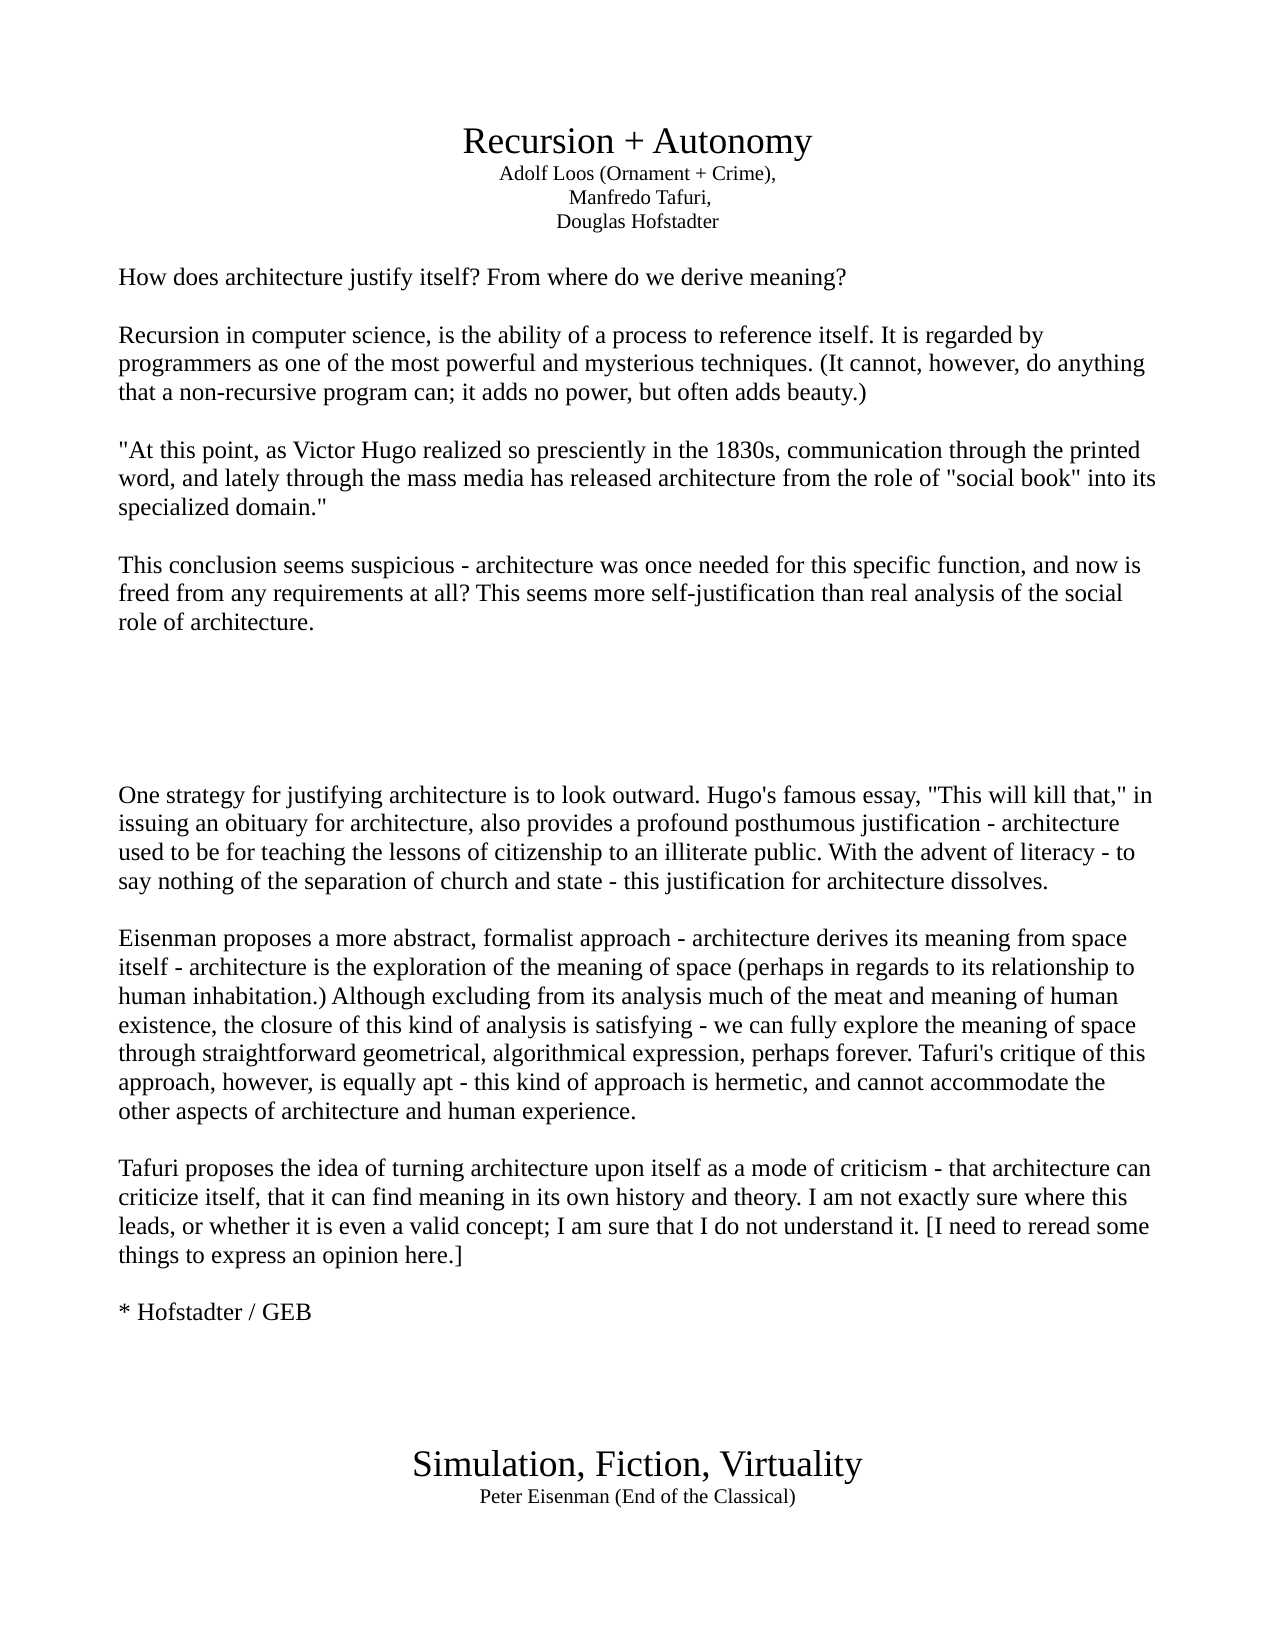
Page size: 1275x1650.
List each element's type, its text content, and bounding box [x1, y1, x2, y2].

text Simulation, Fiction, Virtuality [118, 1441, 1157, 1484]
text One strategy for justifying architecture is to look outward. Hugo's famous essay, "This will kill that," in issuing an obituary for architecture, also provides a profound posthumous justification - architecture used to be for teaching the lessons of citizenship to an illiterate public. With the advent of literacy - to say nothing of the separation of church and state - this justification for architecture dissolves. [118, 780, 1157, 895]
text Recursion + Autonomy [118, 118, 1157, 161]
text Adolf Loos (Ornament + Crime), [118, 161, 1157, 185]
text * Hofstadter / GEB [118, 1297, 1157, 1326]
text How does architecture justify itself? From where do we derive meaning? [118, 262, 1157, 291]
text Eisenman proposes a more abstract, formalist approach - architecture derives its meaning from space itself - architecture is the exploration of the meaning of space (perhaps in regards to its relationship to human inhabitation.) Although excluding from its analysis much of the meat and meaning of human existence, the closure of this kind of analysis is satisfying - we can fully explore the meaning of space through straightforward geometrical, algorithmical expression, perhaps forever. Tafuri's critique of this approach, however, is equally apt - this kind of approach is hermetic, and cannot accommodate the other aspects of architecture and human experience. [118, 923, 1157, 1125]
text This conclusion seems suspicious - architecture was once needed for this specific function, and now is freed from any requirements at all? This seems more self-justification than real analysis of the social role of architecture. [118, 550, 1157, 636]
text Peter Eisenman (End of the Classical) [118, 1484, 1157, 1508]
text Manfredo Tafuri, [118, 185, 1157, 209]
text Recursion in computer science, is the ability of a process to reference itself. It is regarded by programmers as one of the most powerful and mysterious techniques. (It cannot, however, do anything that a non-recursive program can; it adds no power, but often adds beauty.) [118, 320, 1157, 406]
text Tafuri proposes the idea of turning architecture upon itself as a mode of criticism - that architecture can criticize itself, that it can find meaning in its own history and theory. I am not exactly sure where this leads, or whether it is even a valid concept; I am sure that I do not understand it. [I need to reread some things to express an opinion here.] [118, 1153, 1157, 1268]
text "At this point, as Victor Hugo realized so presciently in the 1830s, communication through the printed word, and lately through the mass media has released architecture from the role of "social book" into its specialized domain." [118, 435, 1157, 521]
text Douglas Hofstadter [118, 209, 1157, 233]
